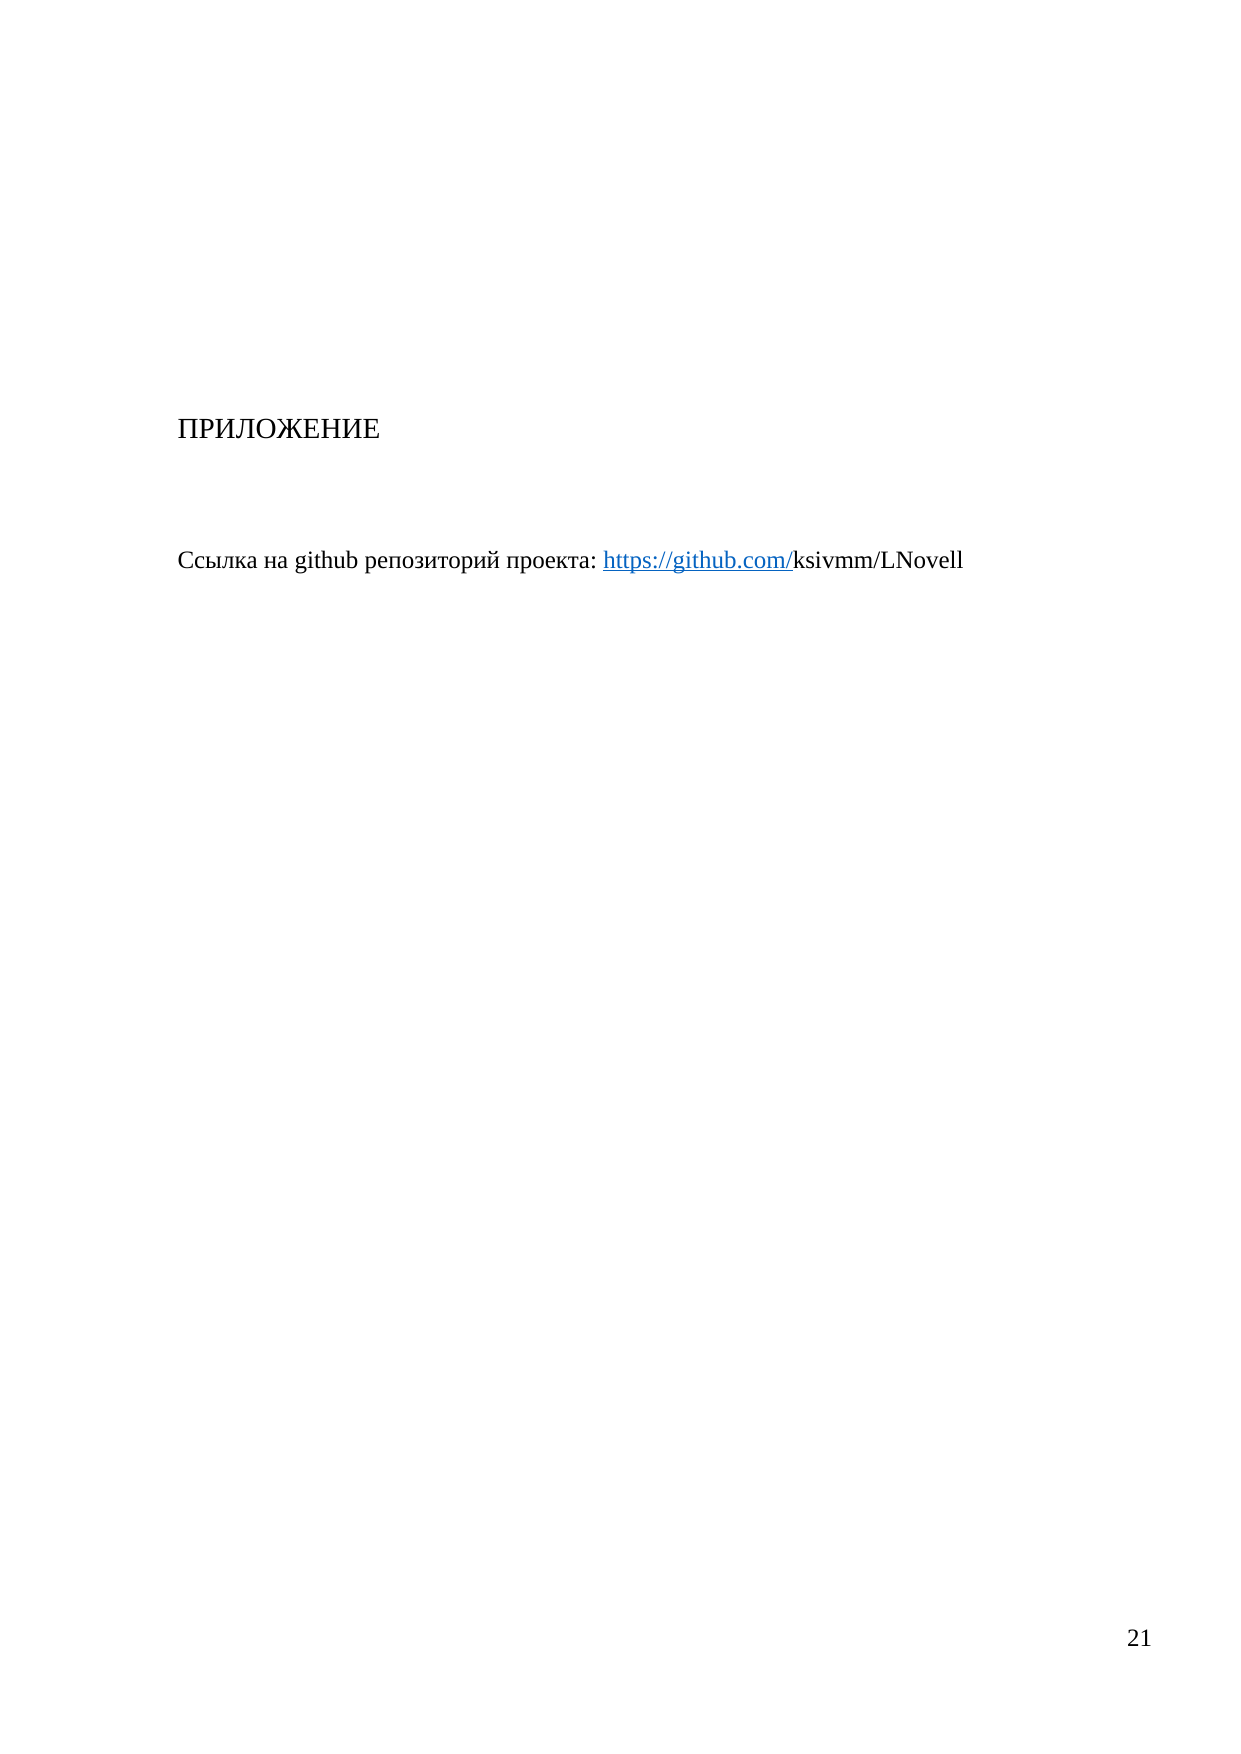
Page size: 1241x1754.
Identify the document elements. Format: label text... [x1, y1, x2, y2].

text Ссылка на github репозиторий проекта: https://github.com/ksivmm/LNovell [177, 545, 1152, 574]
subtitle ПРИЛОЖЕНИЕ [177, 411, 1152, 444]
